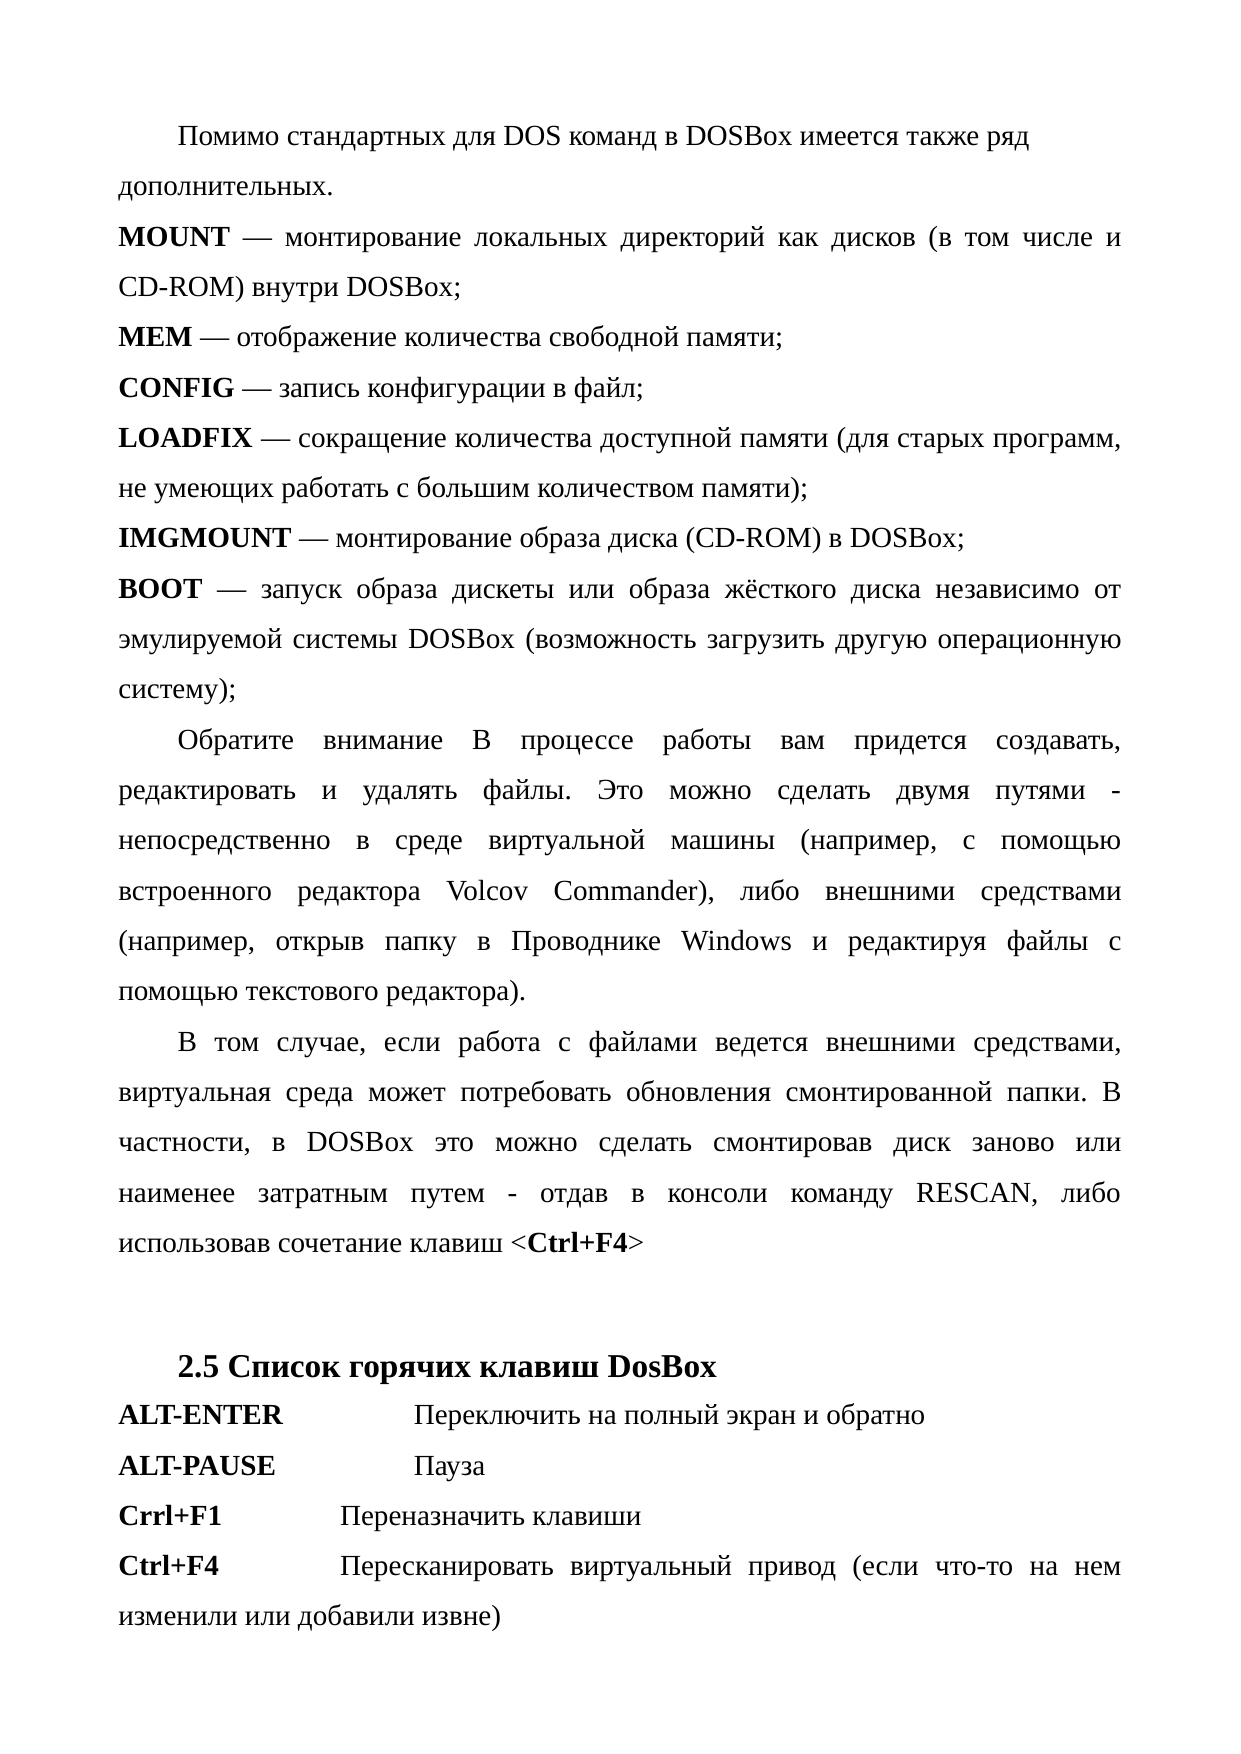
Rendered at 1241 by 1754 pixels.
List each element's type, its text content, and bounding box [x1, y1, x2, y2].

text LOADFIX — сокращение количества доступной памяти (для старых программ, не умеющих работать с большим количеством памяти); [118, 420, 1122, 504]
text ALT-ENTER Переключить на полный экран и обратно [118, 1397, 1122, 1431]
text CONFIG — запись конфигурации в файл; [118, 370, 1122, 403]
text дополнительных. [118, 168, 1122, 202]
text В том случае, если работа с файлами ведется внешними средствами, виртуальная среда может потребовать обновления смонтированной папки. В частности, в DOSBox это можно сделать смонтировав диск заново или наименее затратным путем - отдав в консоли команду RESCAN, либо использовав сочетание клавиш <Ctrl+F4> [118, 1024, 1122, 1258]
text BOOT — запуск образа дискеты или образа жёсткого диска независимо от эмулируемой системы DOSBox (возможность загрузить другую операционную систему); [118, 571, 1122, 705]
text MEM — отображение количества свободной памяти; [118, 319, 1122, 353]
text Помимо стандартных для DOS команд в DOSBox имеется также ряд [118, 118, 1122, 152]
text Crrl+F1 Переназначить клавиши [118, 1498, 1122, 1531]
text IMGMOUNT — монтирование образа диска (CD-ROM) в DOSBox; [118, 521, 1122, 554]
text ALT-PAUSE Пауза [118, 1448, 1122, 1481]
text Ctrl+F4 Пересканировать виртуальный привод (если что-то на нем изменили или добавили извне) [118, 1548, 1122, 1632]
subtitle 2.5 Список горячих клавиш DosBox [118, 1346, 1122, 1385]
text Обратите внимание В процессе работы вам придется создавать, редактировать и удалять файлы. Это можно сделать двумя путями - непосредственно в среде виртуальной машины (например, с помощью встроенного редактора Volcov Commander), либо внешними средствами (например, открыв папку в Проводнике Windows и редактируя файлы с помощью текстового редактора). [118, 722, 1122, 1007]
text MOUNT — монтирование локальных директорий как дисков (в том числе и CD-ROM) внутри DOSBox; [118, 219, 1122, 303]
